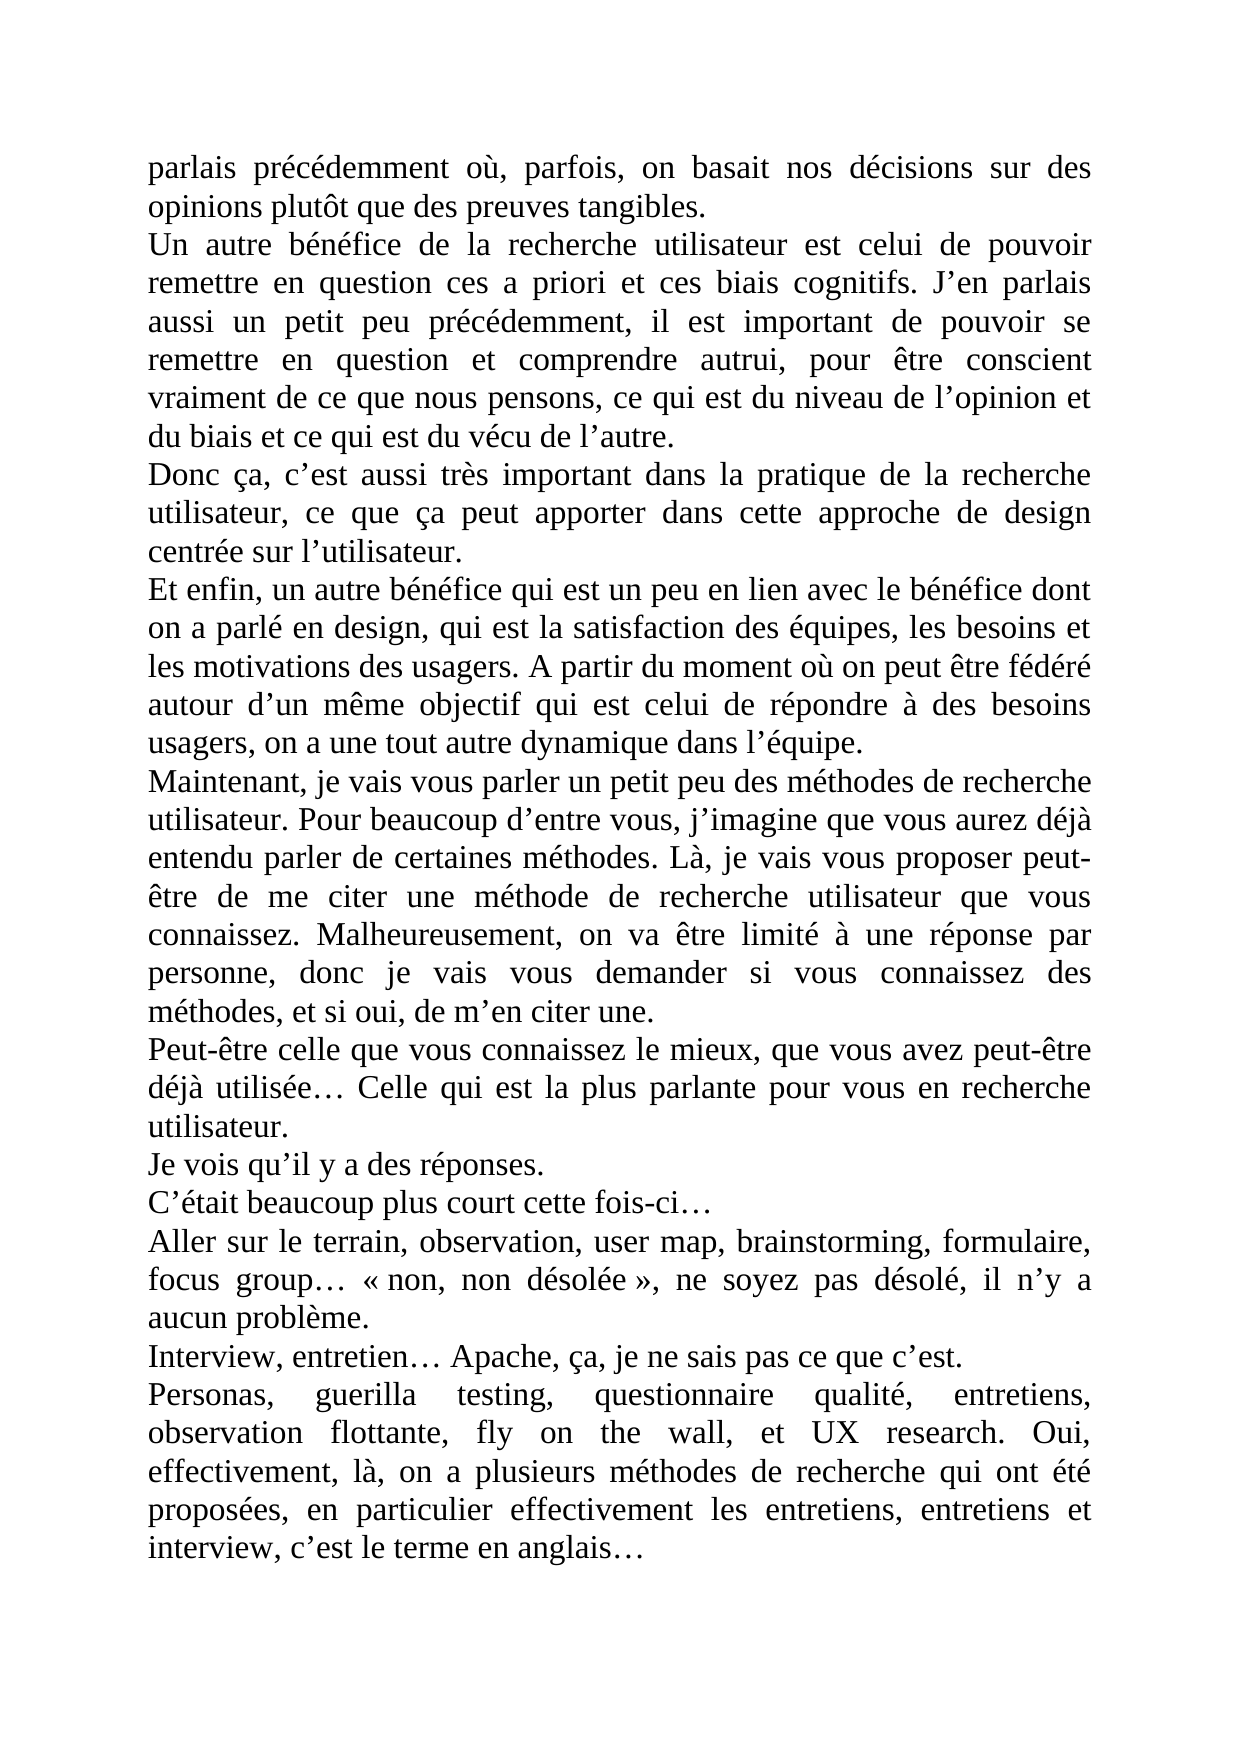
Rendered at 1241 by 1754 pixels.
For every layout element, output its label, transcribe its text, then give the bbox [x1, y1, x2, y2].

text Interview, entretien… Apache, ça, je ne sais pas ce que c’est. [148, 1336, 1093, 1374]
text Peut-être celle que vous connaissez le mieux, que vous avez peut-être déjà utilisée… Celle qui est la plus parlante pour vous en recherche utilisateur. [148, 1029, 1093, 1144]
text Un autre bénéfice de la recherche utilisateur est celui de pouvoir remettre en question ces a priori et ces biais cognitifs. J’en parlais aussi un petit peu précédemment, il est important de pouvoir se remettre en question et comprendre autrui, pour être conscient vraiment de ce que nous pensons, ce qui est du niveau de l’opinion et du biais et ce qui est du vécu de l’autre. [148, 224, 1093, 454]
text Aller sur le terrain, observation, user map, brainstorming, formulaire, focus group… « non, non désolée », ne soyez pas désolé, il n’y a aucun problème. [148, 1221, 1093, 1336]
text Et enfin, un autre bénéfice qui est un peu en lien avec le bénéfice dont on a parlé en design, qui est la satisfaction des équipes, les besoins et les motivations des usagers. A partir du moment où on peut être fédéré autour d’un même objectif qui est celui de répondre à des besoins usagers, on a une tout autre dynamique dans l’équipe. [148, 569, 1093, 761]
text Personas, guerilla testing, questionnaire qualité, entretiens, observation flottante, fly on the wall, et UX research. Oui, effectivement, là, on a plusieurs méthodes de recherche qui ont été proposées, en particulier effectivement les entretiens, entretiens et interview, c’est le terme en anglais… [148, 1374, 1093, 1566]
text Donc ça, c’est aussi très important dans la pratique de la recherche utilisateur, ce que ça peut apporter dans cette approche de design centrée sur l’utilisateur. [148, 454, 1093, 569]
text Maintenant, je vais vous parler un petit peu des méthodes de recherche utilisateur. Pour beaucoup d’entre vous, j’imagine que vous aurez déjà entendu parler de certaines méthodes. Là, je vais vous proposer peut-être de me citer une méthode de recherche utilisateur que vous connaissez. Malheureusement, on va être limité à une réponse par personne, donc je vais vous demander si vous connaissez des méthodes, et si oui, de m’en citer une. [148, 761, 1093, 1029]
text Je vois qu’il y a des réponses. [148, 1144, 1093, 1183]
text C’était beaucoup plus court cette fois-ci… [148, 1183, 1093, 1221]
text parlais précédemment où, parfois, on basait nos décisions sur des opinions plutôt que des preuves tangibles. [148, 148, 1093, 224]
